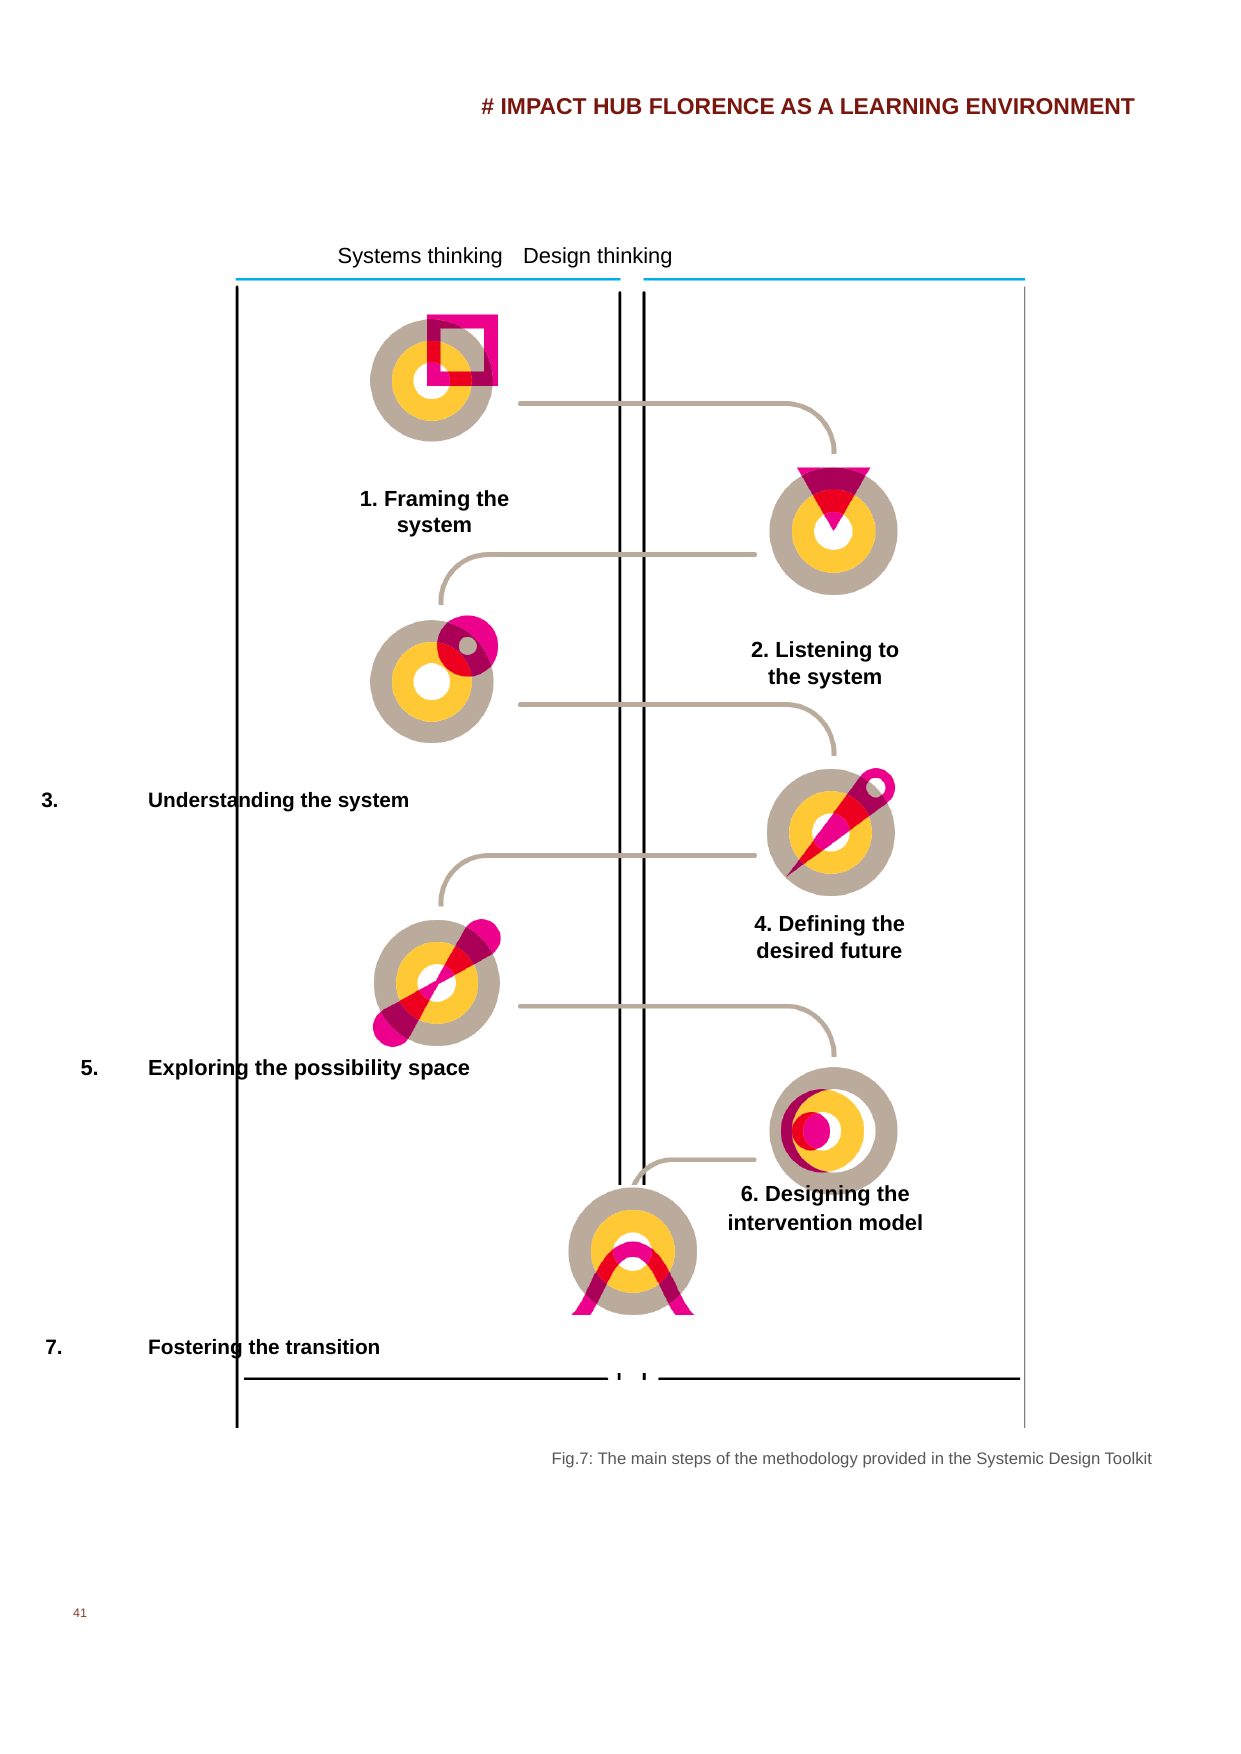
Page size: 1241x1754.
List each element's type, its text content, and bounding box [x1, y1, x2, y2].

picture [235, 278, 1026, 1428]
text 41 [73, 1606, 612, 1621]
text desired future [1026, 938, 1152, 963]
text system [73, 512, 235, 538]
text 6. Designing the [1026, 1181, 1152, 1206]
text Systems thinking Design thinking [337, 240, 1152, 268]
list Exploring the possibility space [73, 1055, 235, 1080]
text 1. Framing the [73, 486, 235, 511]
text 2. Listening to [1026, 637, 1152, 663]
text 4. Defining the [1026, 911, 1152, 937]
text intervention model [1026, 1210, 1152, 1235]
text Fig.7: The main steps of the methodology provided in the Systemic Design Toolkit [73, 1449, 1152, 1468]
text the system [1026, 664, 1152, 689]
list Understanding the system [41, 788, 235, 812]
text # IMPACT HUB FLORENCE AS A LEARNING ENVIRONMENT [481, 93, 1152, 119]
list Fostering the transition [45, 1334, 235, 1358]
